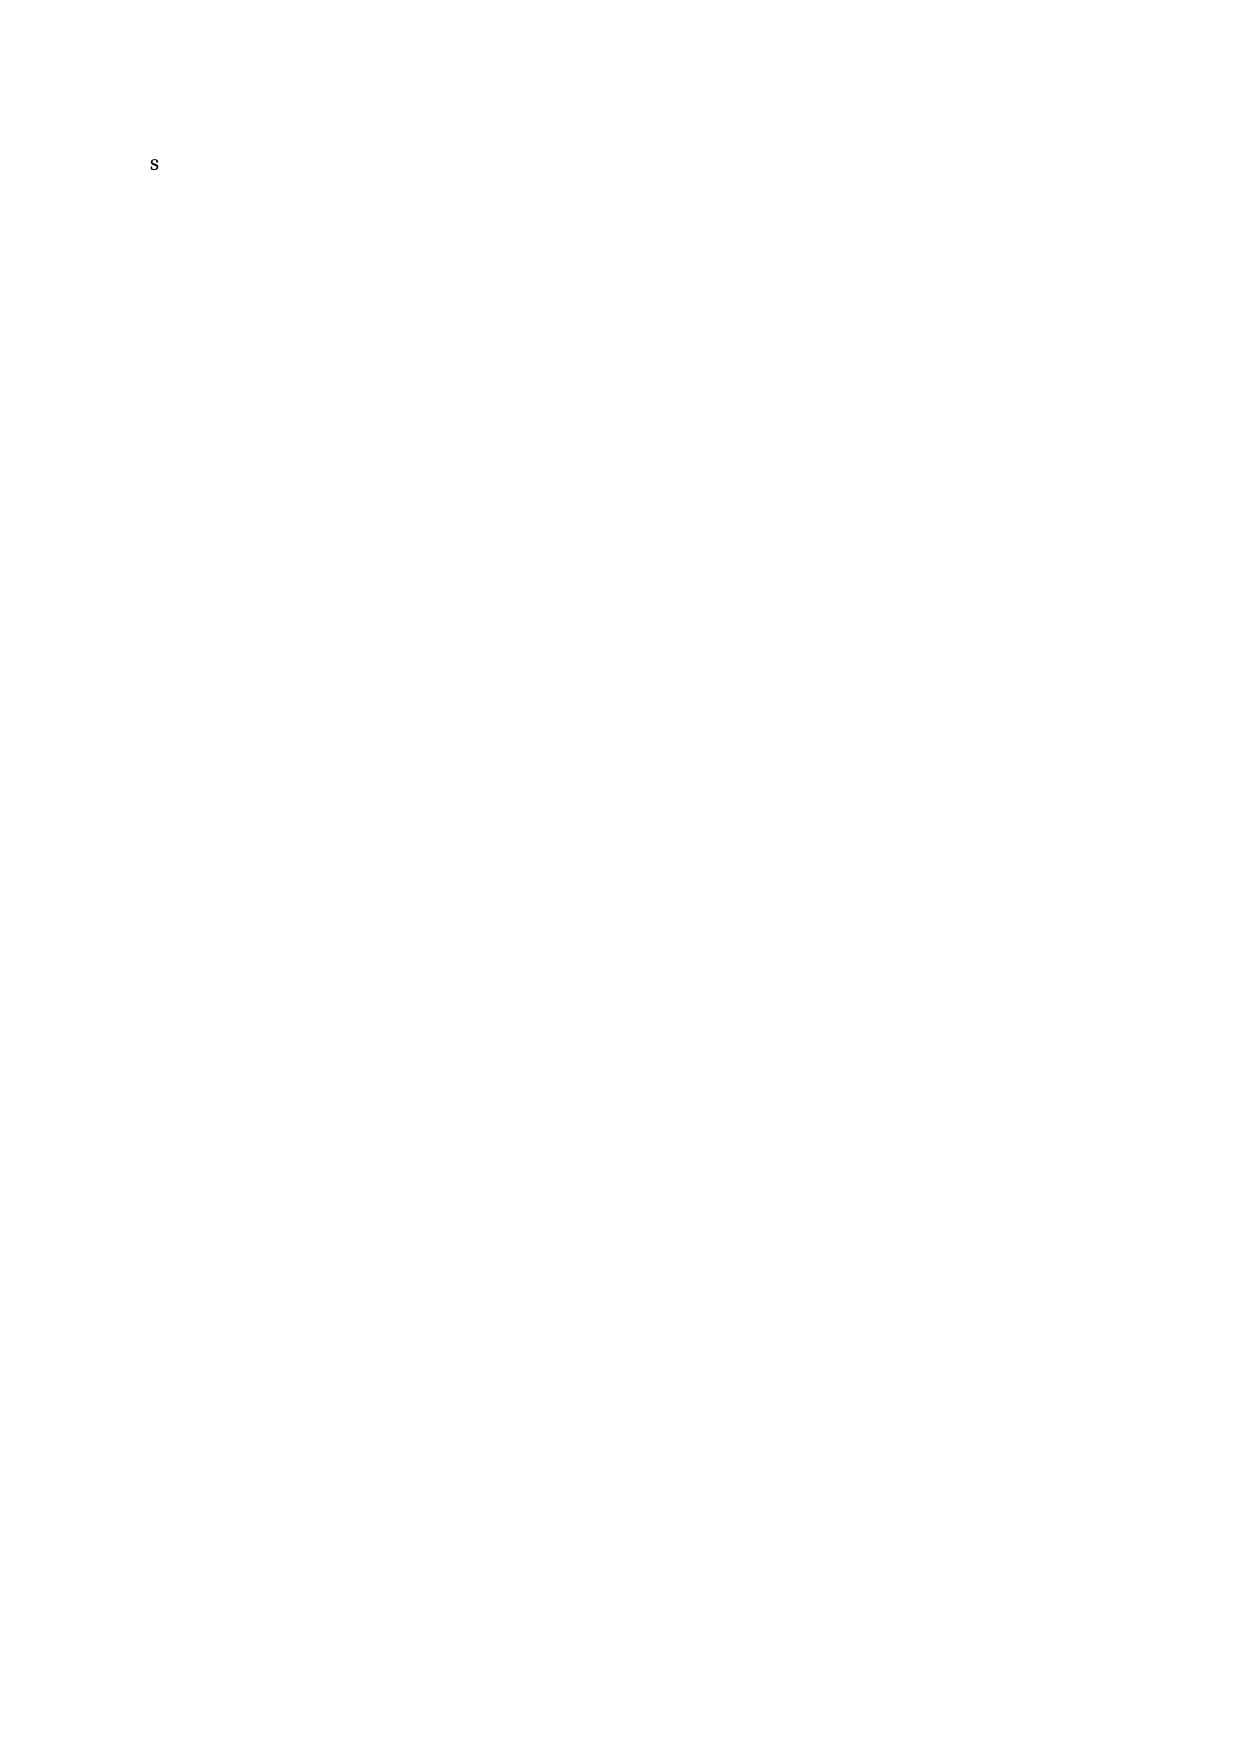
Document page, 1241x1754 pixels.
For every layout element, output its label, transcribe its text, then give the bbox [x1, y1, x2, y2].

text s [150, 150, 1090, 176]
